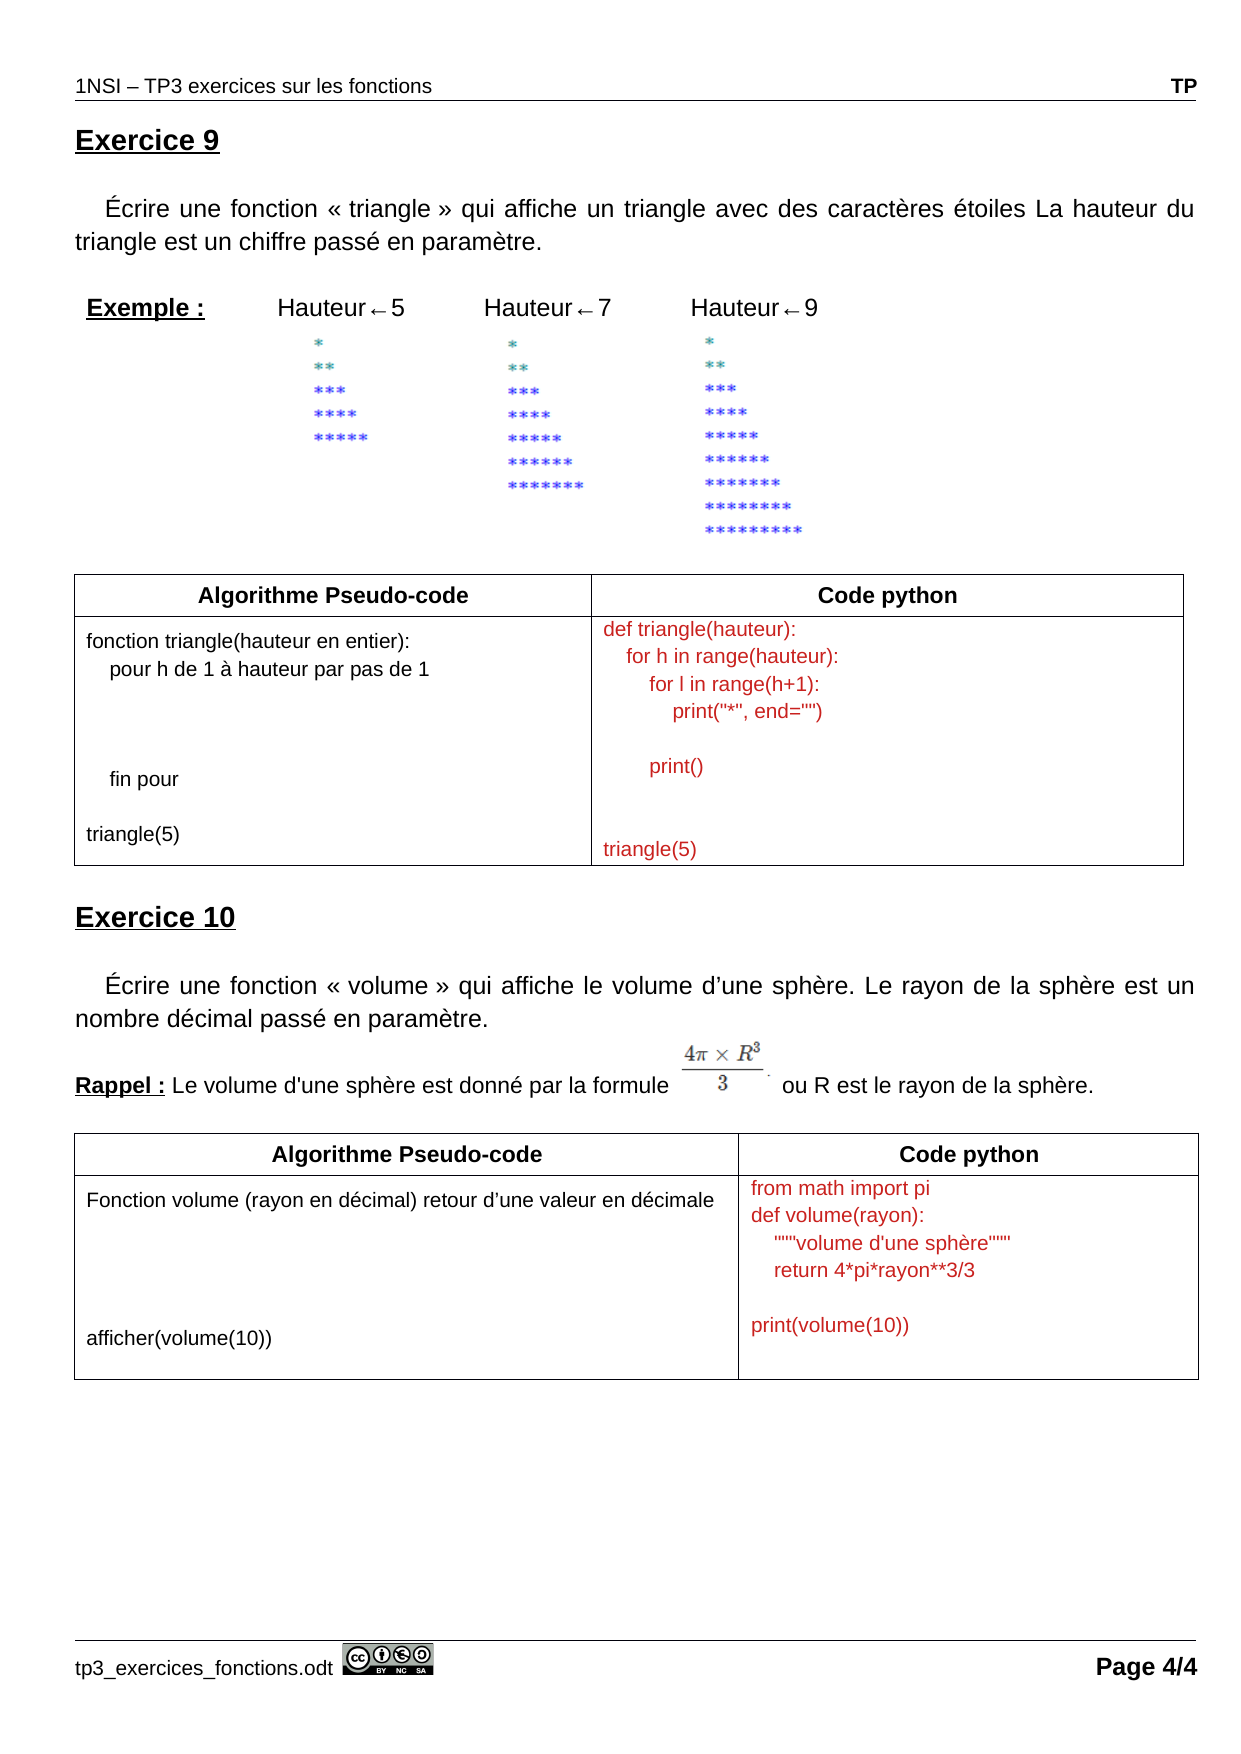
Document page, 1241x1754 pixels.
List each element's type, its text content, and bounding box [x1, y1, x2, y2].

table_header Algorithme Pseudo-code [75, 575, 591, 616]
table_header Hauteur←5 [238, 294, 444, 322]
picture [675, 1037, 775, 1094]
text Exercice 10 [75, 900, 1196, 933]
table_header Code python [592, 575, 1183, 616]
table_cell fonction triangle(hauteur en entier): pour h de 1 à hauteur par pas de 1 fin pour triangle(5) [75, 617, 591, 865]
table_cell [444, 322, 651, 543]
picture [342, 1643, 434, 1675]
table_cell Fonction volume (rayon en décimal) retour d’une valeur en décimale afficher(volume(10)) [75, 1176, 738, 1379]
table_cell [651, 322, 858, 543]
text Écrire une fonction « volume » qui affiche le volume d’une sphère. Le rayon de la sphère est un nombre décimal passé en paramètre. [75, 971, 1196, 1033]
table_header Exemple : [75, 294, 238, 322]
text Rappel : Le volume d'une sphère est donné par la formule ou R est le rayon de la sphère. [75, 1037, 1196, 1098]
table_header Algorithme Pseudo-code [75, 1134, 738, 1174]
table_cell [238, 322, 444, 543]
table_header Code python [739, 1134, 1198, 1174]
table_cell def triangle(hauteur): for h in range(hauteur): for l in range(h+1): print("*", end="") print() triangle(5) [592, 617, 1183, 865]
text Écrire une fonction « triangle » qui affiche un triangle avec des caractères étoiles La hauteur du triangle est un chiffre passé en paramètre. [75, 194, 1196, 256]
table_cell [75, 322, 238, 543]
table_cell from math import pi def volume(rayon): """volume d'une sphère""" return 4*pi*rayon**3/3 print(volume(10)) [739, 1176, 1198, 1379]
table_header Hauteur←7 [444, 294, 651, 322]
table_header Hauteur←9 [651, 294, 858, 322]
text Exercice 9 [75, 123, 1196, 156]
